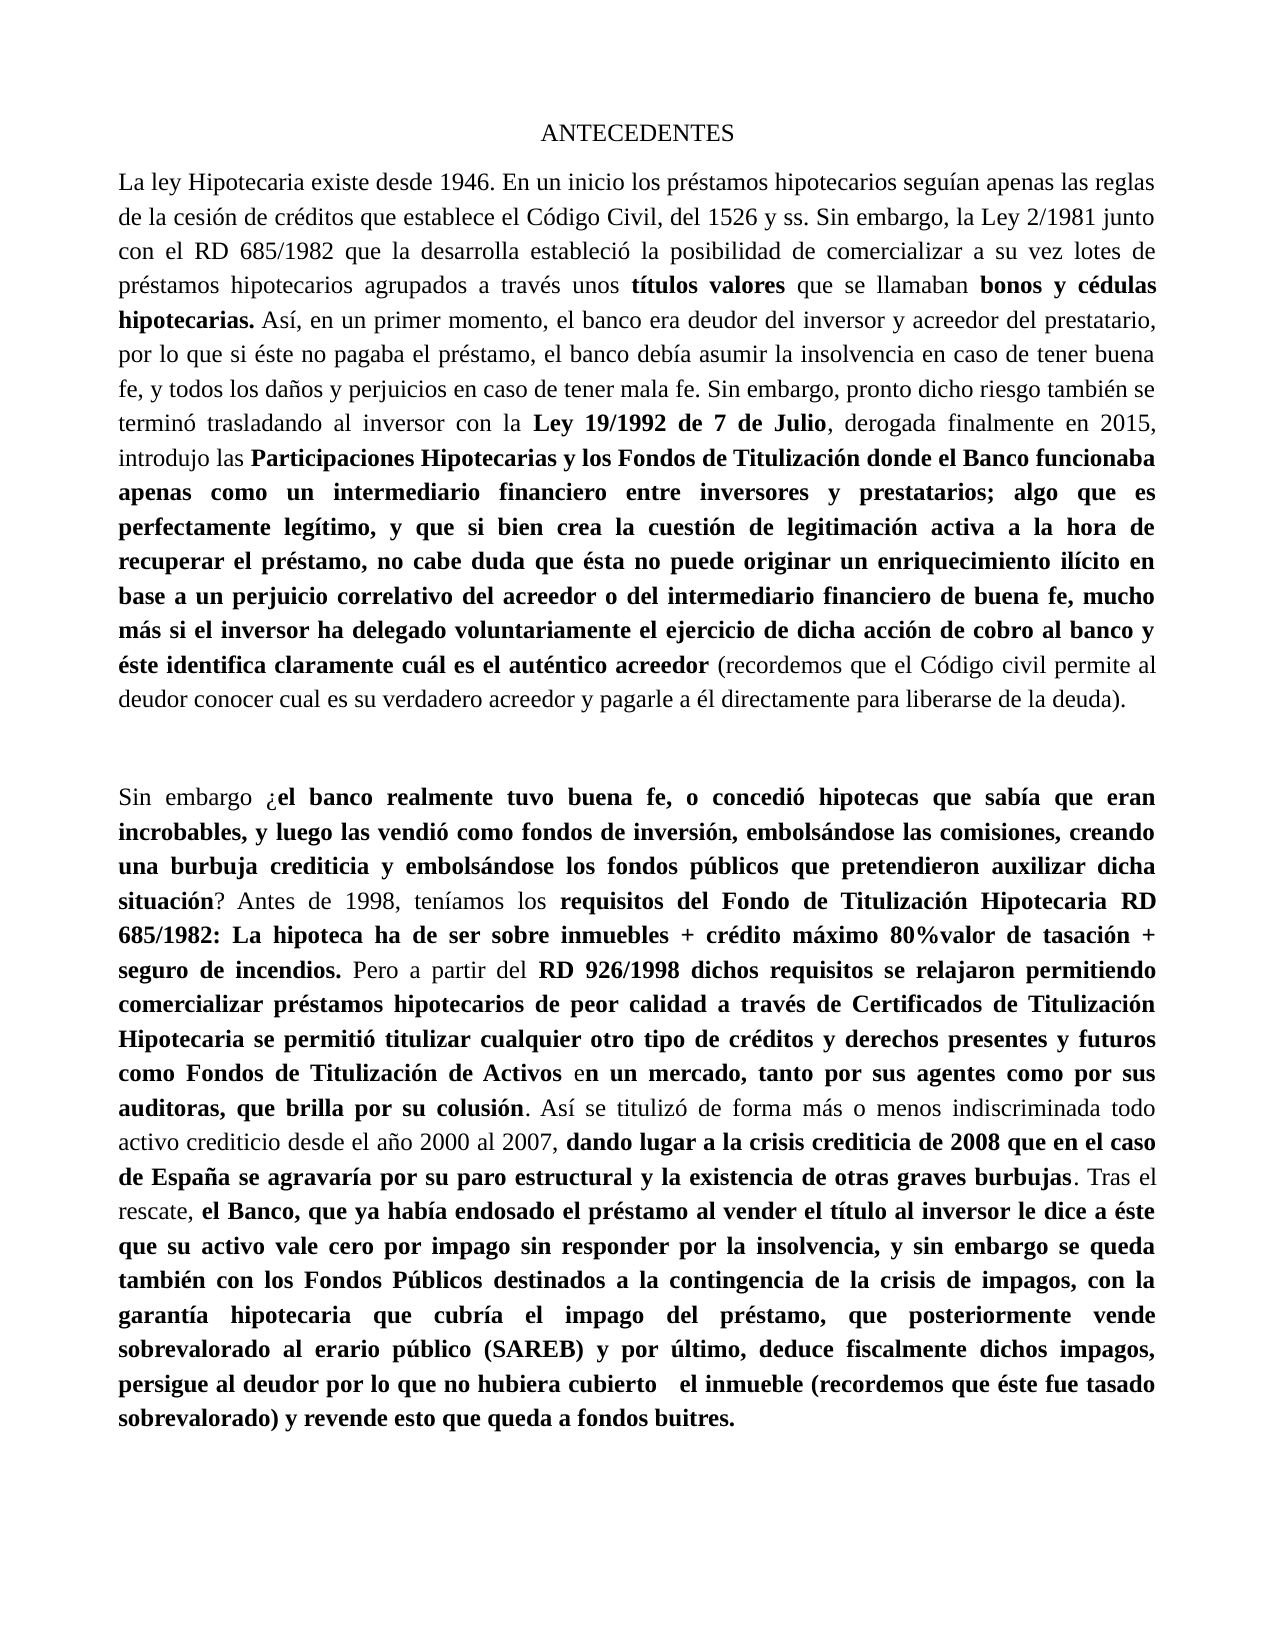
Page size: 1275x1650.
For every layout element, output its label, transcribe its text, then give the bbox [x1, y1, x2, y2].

text La ley Hipotecaria existe desde 1946. En un inicio los préstamos hipotecarios seguían apenas las reglas de la cesión de créditos que establece el Código Civil, del 1526 y ss. Sin embargo, la Ley 2/1981 junto con el RD 685/1982 que la desarrolla estableció la posibilidad de comercializar a su vez lotes de préstamos hipotecarios agrupados a través unos títulos valores que se llamaban bonos y cédulas hipotecarias. Así, en un primer momento, el banco era deudor del inversor y acreedor del prestatario, por lo que si éste no pagaba el préstamo, el banco debía asumir la insolvencia en caso de tener buena fe, y todos los daños y perjuicios en caso de tener mala fe. Sin embargo, pronto dicho riesgo también se terminó trasladando al inversor con la Ley 19/1992 de 7 de Julio, derogada finalmente en 2015, introdujo las Participaciones Hipotecarias y los Fondos de Titulización donde el Banco funcionaba apenas como un intermediario financiero entre inversores y prestatarios; algo que es perfectamente legítimo, y que si bien crea la cuestión de legitimación activa a la hora de recuperar el préstamo, no cabe duda que ésta no puede originar un enriquecimiento ilícito en base a un perjuicio correlativo del acreedor o del intermediario financiero de buena fe, mucho más si el inversor ha delegado voluntariamente el ejercicio de dicha acción de cobro al banco y éste identifica claramente cuál es el auténtico acreedor (recordemos que el Código civil permite al deudor conocer cual es su verdadero acreedor y pagarle a él directamente para liberarse de la deuda). [118, 167, 1157, 713]
text Sin embargo ¿el banco realmente tuvo buena fe, o concedió hipotecas que sabía que eran incrobables, y luego las vendió como fondos de inversión, embolsándose las comisiones, creando una burbuja crediticia y embolsándose los fondos públicos que pretendieron auxilizar dicha situación? Antes de 1998, teníamos los requisitos del Fondo de Titulización Hipotecaria RD 685/1982: La hipoteca ha de ser sobre inmuebles + crédito máximo 80%valor de tasación + seguro de incendios. Pero a partir del RD 926/1998 dichos requisitos se relajaron permitiendo comercializar préstamos hipotecarios de peor calidad a través de Certificados de Titulización Hipotecaria se permitió titulizar cualquier otro tipo de créditos y derechos presentes y futuros como Fondos de Titulización de Activos en un mercado, tanto por sus agentes como por sus auditoras, que brilla por su colusión. Así se titulizó de forma más o menos indiscriminada todo activo crediticio desde el año 2000 al 2007, dando lugar a la crisis crediticia de 2008 que en el caso de España se agravaría por su paro estructural y la existencia de otras graves burbujas. Tras el rescate, el Banco, que ya había endosado el préstamo al vender el título al inversor le dice a éste que su activo vale cero por impago sin responder por la insolvencia, y sin embargo se queda también con los Fondos Públicos destinados a la contingencia de la crisis de impagos, con la garantía hipotecaria que cubría el impago del préstamo, que posteriormente vende sobrevalorado al erario público (SAREB) y por último, deduce fiscalmente dichos impagos, persigue al deudor por lo que no hubiera cubierto el inmueble (recordemos que éste fue tasado sobrevalorado) y revende esto que queda a fondos buitres. [118, 782, 1157, 1432]
text ANTECEDENTES [118, 118, 1157, 147]
